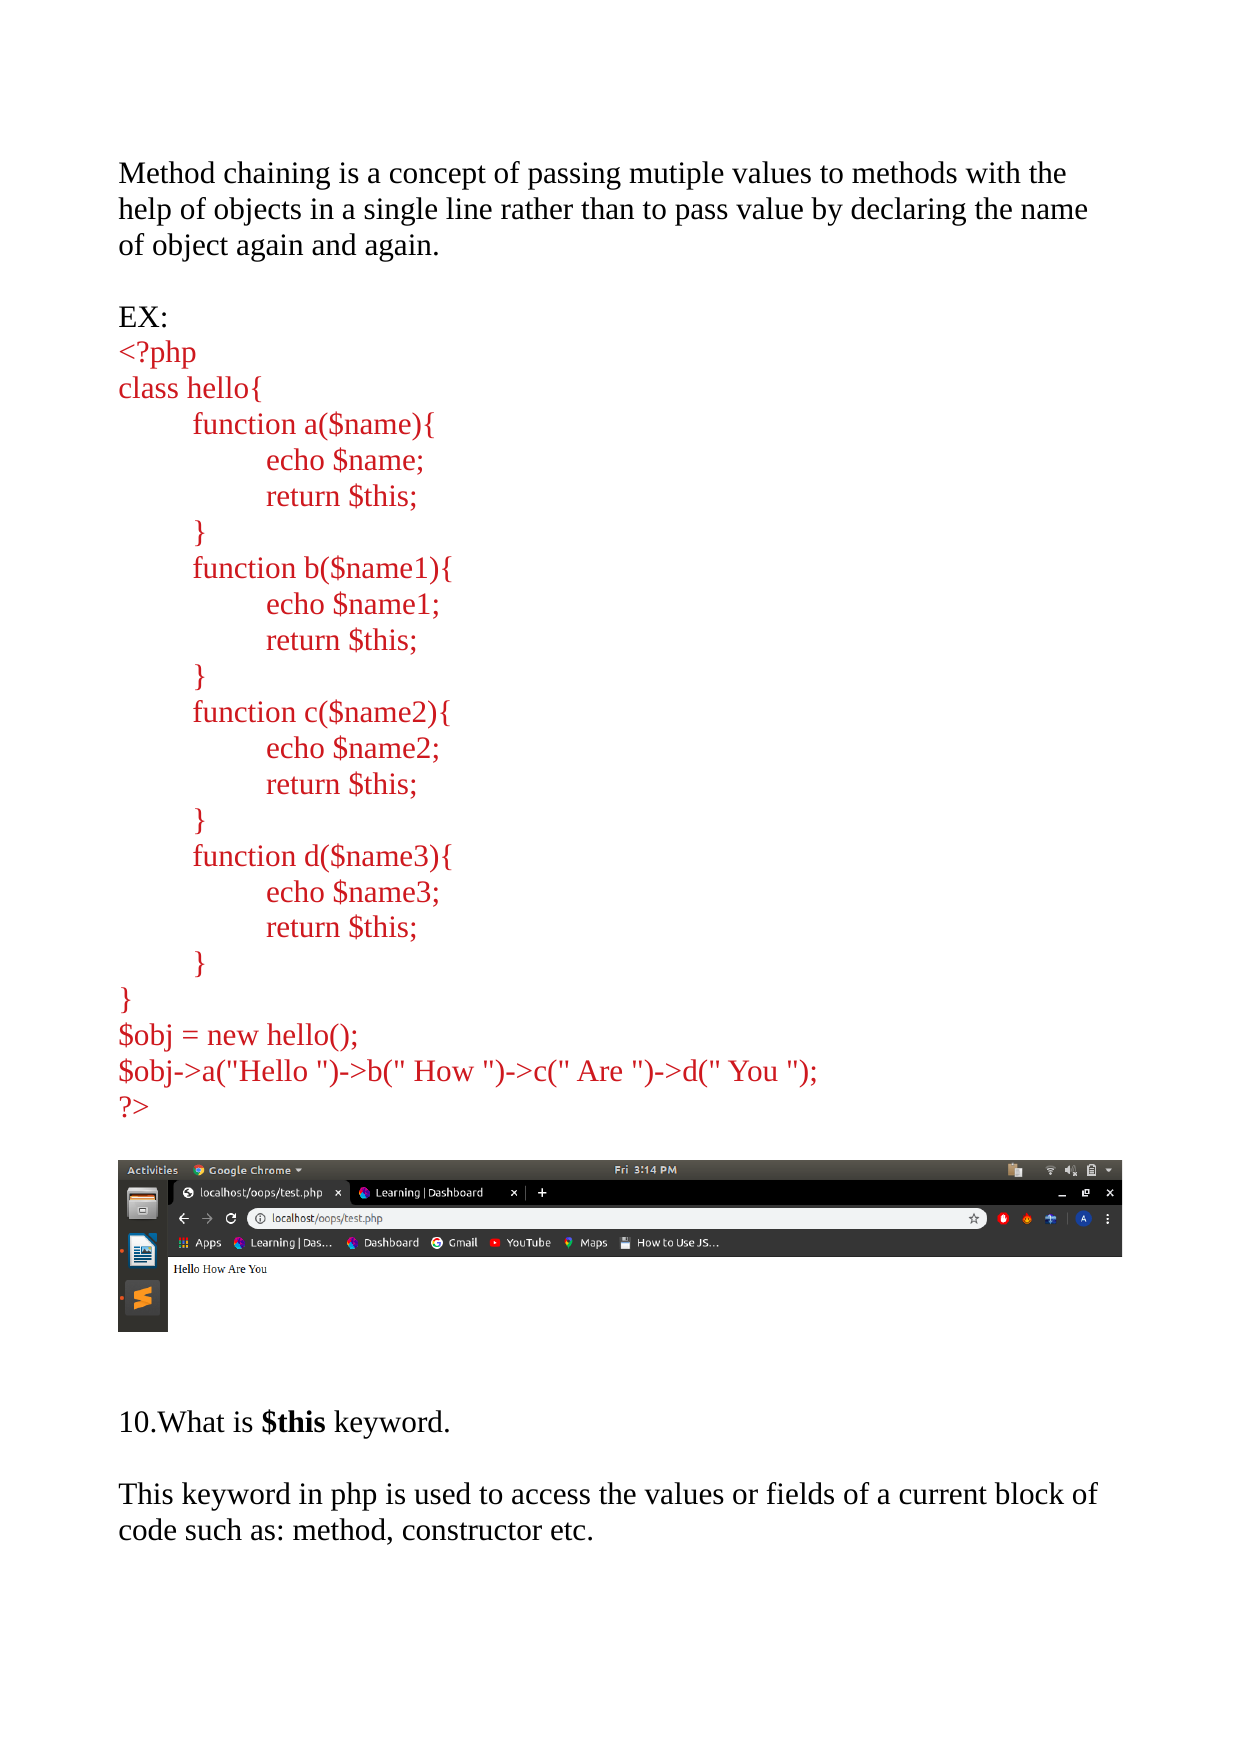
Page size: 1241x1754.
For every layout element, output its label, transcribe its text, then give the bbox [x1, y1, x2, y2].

text ?> [118, 1088, 1122, 1124]
text } [118, 657, 1122, 693]
text function a($name){ [118, 406, 1122, 442]
text } [118, 981, 1122, 1017]
text } [118, 513, 1122, 549]
text } [118, 945, 1122, 981]
text echo $name1; [118, 585, 1122, 621]
text return $this; [118, 477, 1122, 513]
text 10.What is $this keyword. [118, 1403, 1122, 1439]
text function c($name2){ [118, 693, 1122, 729]
text This keyword in php is used to access the values or fields of a current block of code such as: method, constructor etc. [118, 1475, 1122, 1547]
text Method chaining is a concept of passing mutiple values to methods with the help of objects in a single line rather than to pass value by declaring the name of object again and again. [118, 154, 1122, 262]
text echo $name3; [118, 873, 1122, 909]
text return $this; [118, 621, 1122, 657]
text } [118, 801, 1122, 837]
text <?php [118, 334, 1122, 370]
text return $this; [118, 909, 1122, 945]
text return $this; [118, 765, 1122, 801]
text function b($name1){ [118, 549, 1122, 585]
text echo $name; [118, 442, 1122, 477]
text class hello{ [118, 370, 1122, 406]
text $obj->a("Hello ")->b(" How ")->c(" Are ")->d(" You "); [118, 1052, 1122, 1088]
text echo $name2; [118, 729, 1122, 765]
text $obj = new hello(); [118, 1017, 1122, 1052]
text EX: [118, 298, 1122, 334]
text function d($name3){ [118, 837, 1122, 873]
